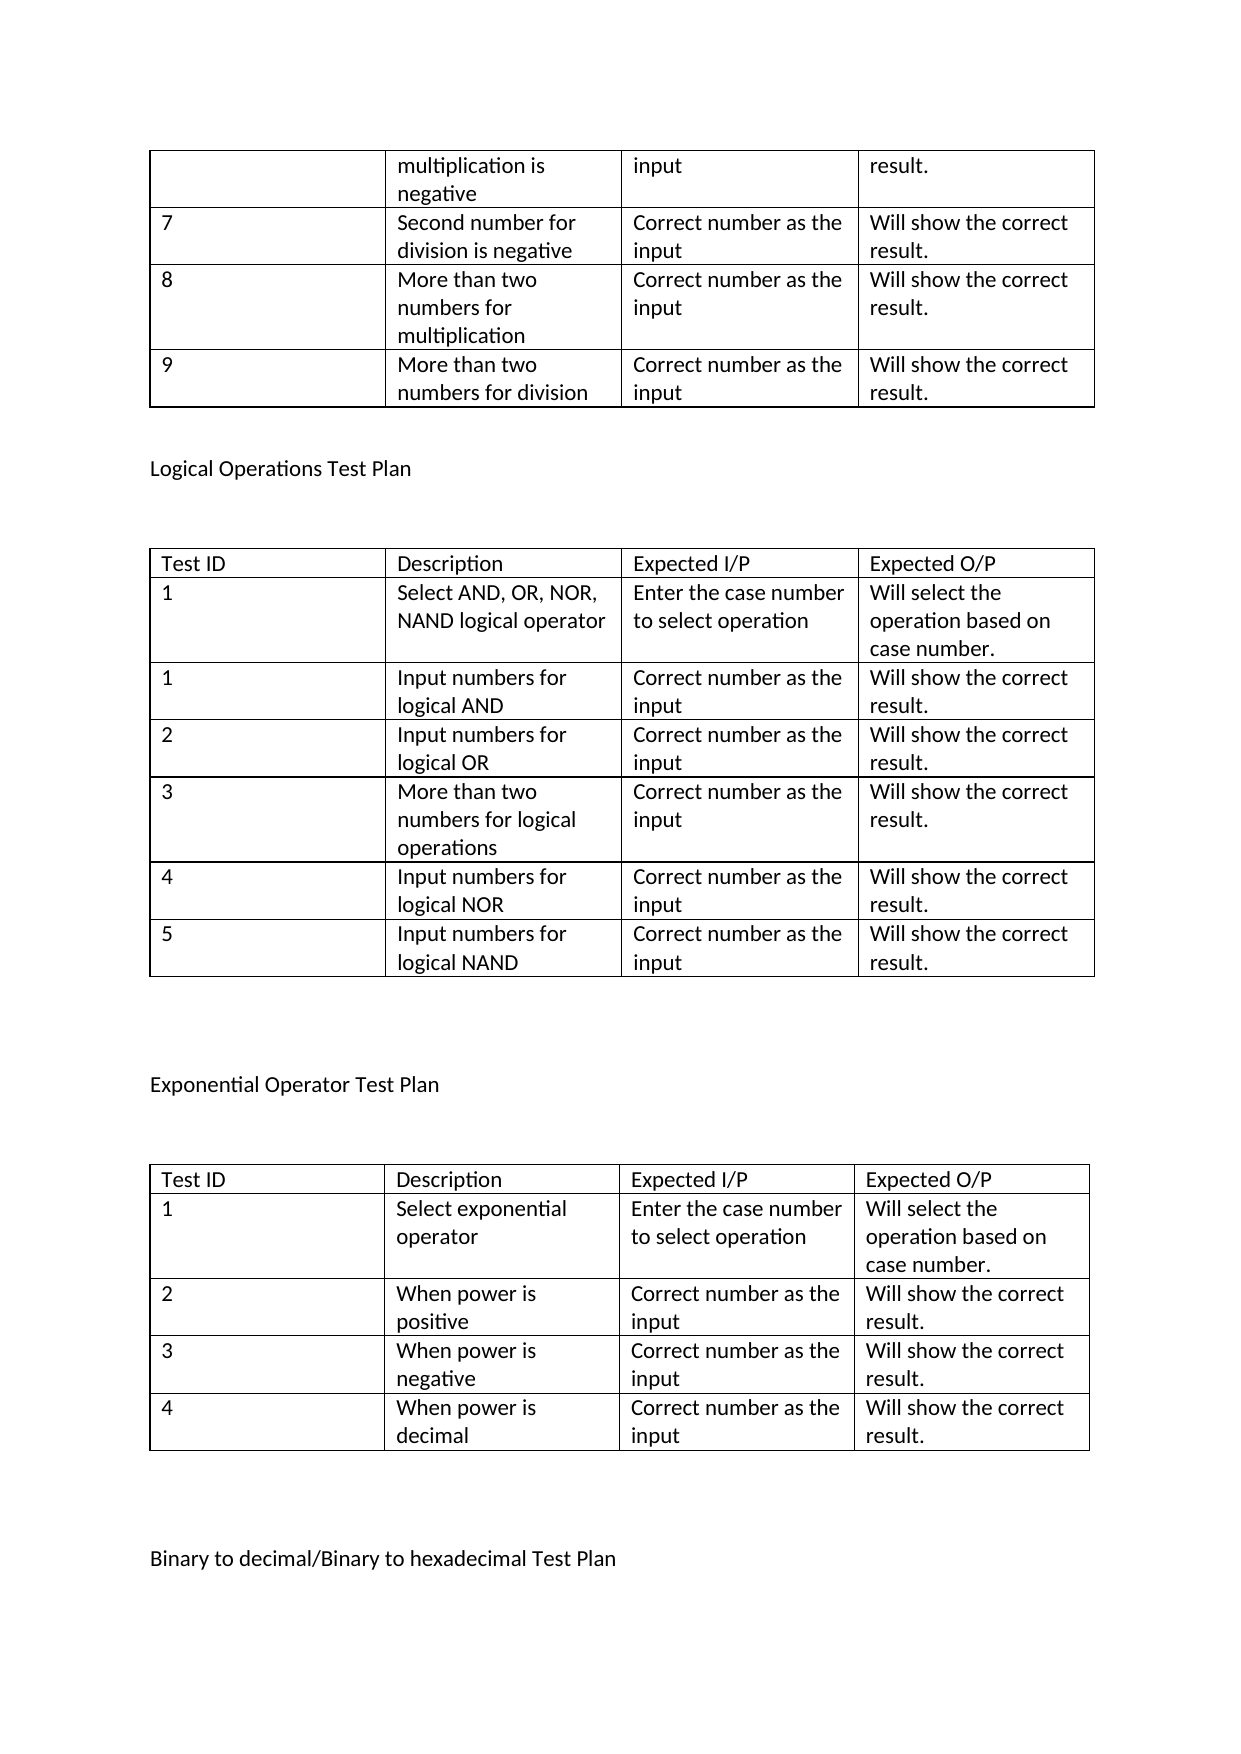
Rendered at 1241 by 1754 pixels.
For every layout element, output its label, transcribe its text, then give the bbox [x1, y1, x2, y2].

table_cell Correct number as the input [620, 1279, 854, 1335]
table_header Description [386, 549, 621, 577]
table_cell 7 [151, 208, 385, 264]
table_cell 1 [151, 1194, 384, 1278]
table_cell 1 [151, 663, 385, 719]
table_cell When power is negative [385, 1336, 619, 1392]
table_cell Correct number as the input [622, 208, 858, 264]
table_cell Will show the correct result. [855, 1279, 1089, 1335]
table_cell Will show the correct result. [855, 1394, 1089, 1449]
table_cell Input numbers for logical NOR [386, 863, 621, 918]
table_header Expected O/P [859, 549, 1094, 577]
table_cell When power is positive [385, 1279, 619, 1335]
table_cell More than two numbers for division [386, 350, 621, 406]
table_cell Correct number as the input [620, 1394, 854, 1449]
table_cell Correct number as the input [622, 920, 858, 976]
table_cell Input numbers for logical OR [386, 720, 621, 776]
table_cell 9 [151, 350, 385, 406]
table_cell Correct number as the input [622, 350, 858, 406]
table_cell 2 [151, 720, 385, 776]
table_cell 4 [151, 1394, 384, 1449]
table_cell Second number for division is negative [386, 208, 621, 264]
table_cell Will show the correct result. [855, 1336, 1089, 1392]
table_cell 5 [151, 920, 385, 976]
table_cell Correct number as the input [620, 1336, 854, 1392]
table_cell Will select the operation based on case number. [855, 1194, 1089, 1278]
table_header Test ID [151, 549, 385, 577]
table_cell Will show the correct result. [859, 720, 1094, 776]
table_header Test ID [151, 1165, 384, 1193]
table_header Description [385, 1165, 619, 1193]
table_cell Will show the correct result. [859, 920, 1094, 976]
table_cell Select AND, OR, NOR, NAND logical operator [386, 578, 621, 662]
table_cell 8 [151, 265, 385, 349]
table_cell Correct number as the input [622, 778, 858, 861]
table_cell Enter the case number to select operation [620, 1194, 854, 1278]
table_cell Input numbers for logical NAND [386, 920, 621, 976]
table_header Expected I/P [622, 549, 858, 577]
table_cell Will show the correct result. [859, 863, 1094, 918]
table_header Expected O/P [855, 1165, 1089, 1193]
table_cell Will show the correct result. [859, 350, 1094, 406]
table_cell Will select the operation based on case number. [859, 578, 1094, 662]
table_header Expected I/P [620, 1165, 854, 1193]
table_cell 4 [151, 863, 385, 918]
table_cell Correct number as the input [622, 720, 858, 776]
table_cell More than two numbers for multiplication [386, 265, 621, 349]
table_cell [151, 151, 385, 207]
text Exponential Operator Test Plan [150, 1070, 1090, 1098]
table_cell Correct number as the input [622, 863, 858, 918]
text Binary to decimal/Binary to hexadecimal Test Plan [150, 1544, 1090, 1572]
table_cell Will show the correct result. [859, 663, 1094, 719]
table_cell result. [859, 151, 1094, 207]
table_cell More than two numbers for logical operations [386, 778, 621, 861]
table_cell 2 [151, 1279, 384, 1335]
table_cell Correct number as the input [622, 663, 858, 719]
table_cell Will show the correct result. [859, 778, 1094, 861]
table_cell multiplication is negative [386, 151, 621, 207]
table_cell Enter the case number to select operation [622, 578, 858, 662]
table_cell 3 [151, 1336, 384, 1392]
table_cell When power is decimal [385, 1394, 619, 1449]
table_cell Will show the correct result. [859, 265, 1094, 349]
table_cell 1 [151, 578, 385, 662]
table_cell Select exponential operator [385, 1194, 619, 1278]
table_cell 3 [151, 778, 385, 861]
table_cell Input numbers for logical AND [386, 663, 621, 719]
text Logical Operations Test Plan [150, 454, 1090, 482]
table_cell Will show the correct result. [859, 208, 1094, 264]
table_cell Correct number as the input [622, 265, 858, 349]
table_cell input [622, 151, 858, 207]
